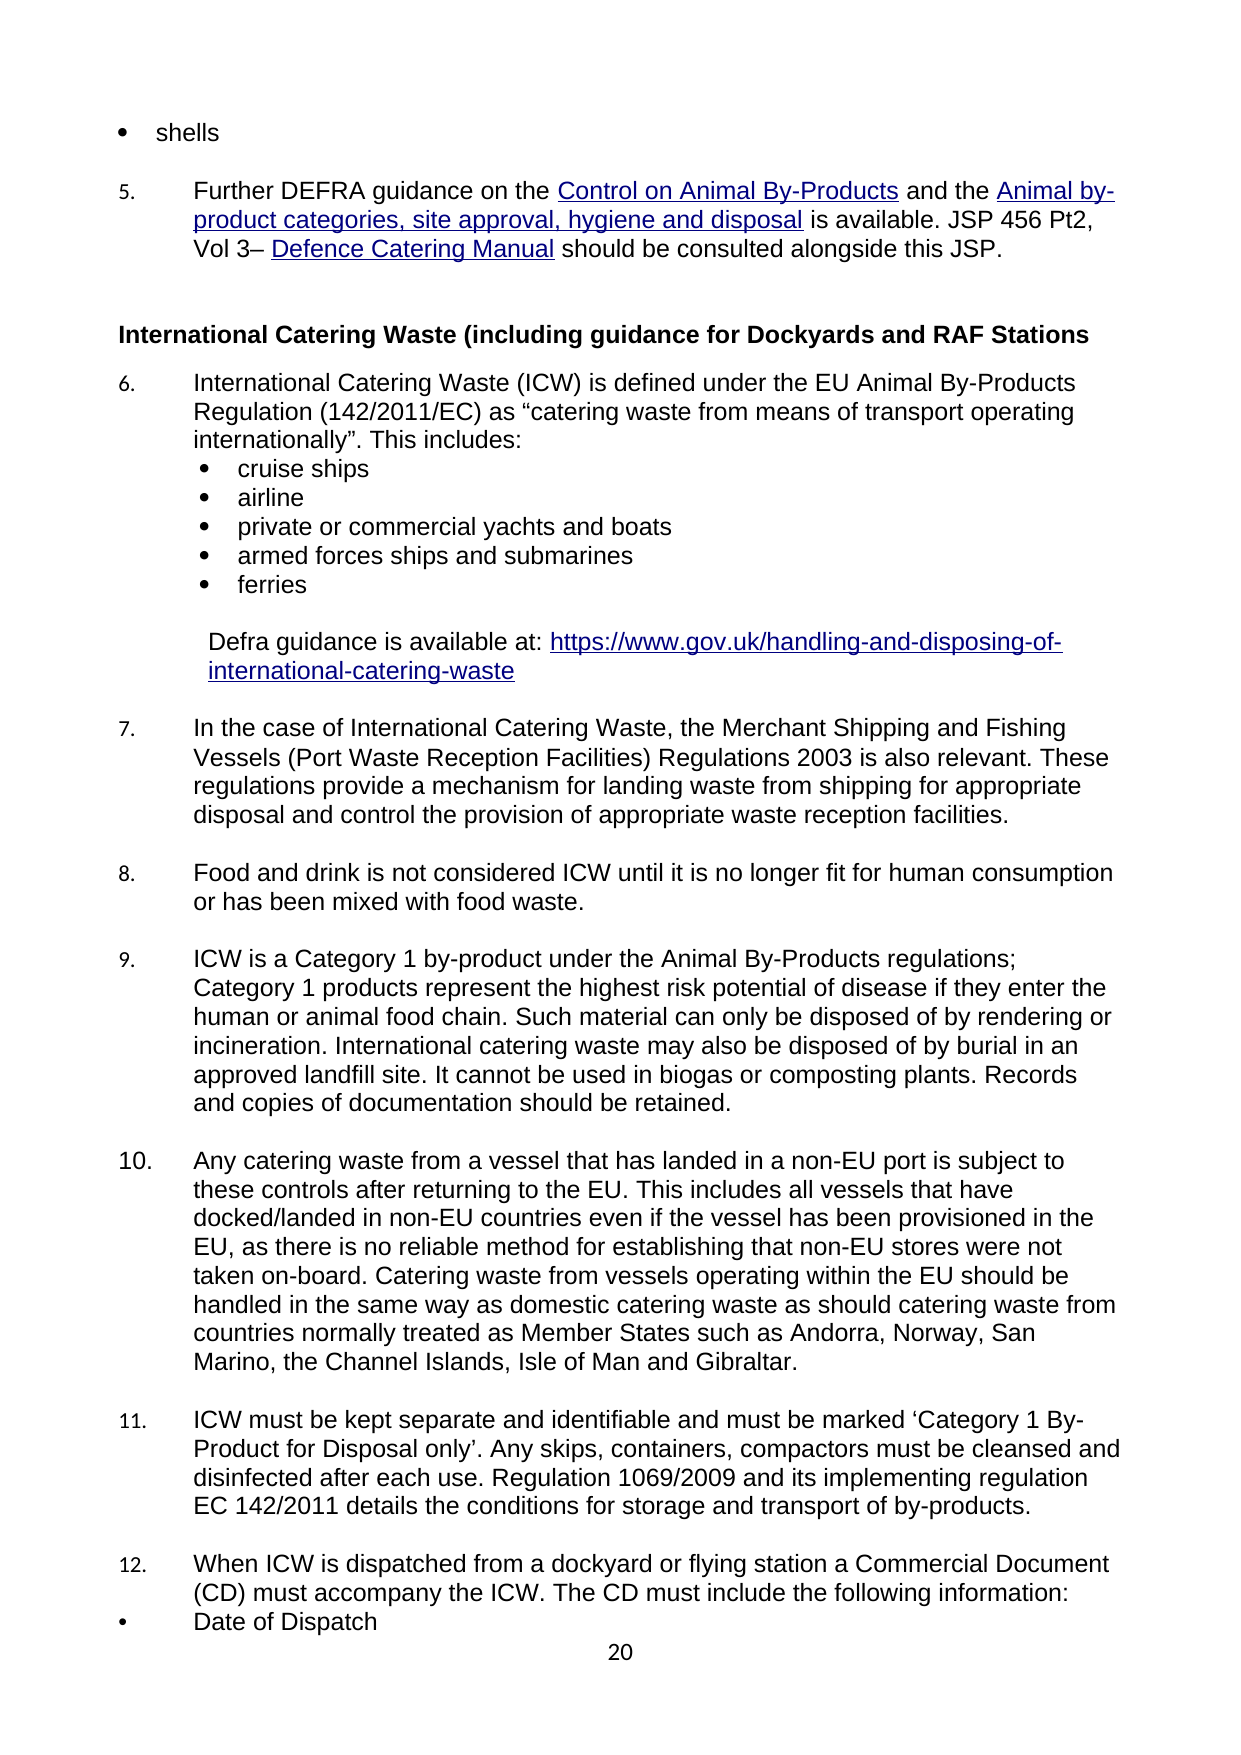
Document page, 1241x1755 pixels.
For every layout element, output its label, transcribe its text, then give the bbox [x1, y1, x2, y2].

list In the case of International Catering Waste, the Merchant Shipping and Fishing Vessels (Port Waste Reception Facilities) Regulations 2003 is also relevant. These regulations provide a mechanism for landing waste from shipping for appropriate disposal and control the provision of appropriate waste reception facilities. [118, 713, 1122, 829]
list Further DEFRA guidance on the Control on Animal By-Products and the Animal by-product categories, site approval, hygiene and disposal is available. JSP 456 Pt2, Vol 3– Defence Catering Manual should be consulted alongside this JSP. [118, 176, 1122, 262]
text • Date of Dispatch [118, 1607, 1122, 1636]
list ICW is a Category 1 by-product under the Animal By-Products regulations; Category 1 products represent the highest risk potential of disease if they enter the human or animal food chain. Such material can only be disposed of by rendering or incineration. International catering waste may also be disposed of by burial in an approved landfill site. It cannot be used in biogas or composting plants. Records and copies of documentation should be retained. [118, 944, 1122, 1117]
list private or commercial yachts and boats [200, 512, 1122, 541]
list International Catering Waste (ICW) is defined under the EU Animal By-Products Regulation (142/2011/EC) as “catering waste from means of transport operating internationally”. This includes: [118, 367, 1122, 454]
text Defra guidance is available at: https://www.gov.uk/handling-and-disposing-of-international-catering-waste [208, 627, 1122, 685]
list ferries [200, 569, 1122, 598]
list airline [200, 483, 1122, 512]
list Food and drink is not considered ICW until it is no longer fit for human consumption or has been mixed with food waste. [118, 858, 1122, 916]
list armed forces ships and submarines [200, 541, 1122, 569]
list Any catering waste from a vessel that has landed in a non-EU port is subject to these controls after returning to the EU. This includes all vessels that have docked/landed in non-EU countries even if the vessel has been provisioned in the EU, as there is no reliable method for establishing that non-EU stores were not taken on-board. Catering waste from vessels operating within the EU should be handled in the same way as domestic catering waste as should catering waste from countries normally treated as Member States such as Andorra, Norway, San Marino, the Channel Islands, Isle of Man and Gibraltar. [118, 1146, 1122, 1376]
list ICW must be kept separate and identifiable and must be marked ‘Category 1 By-Product for Disposal only’. Any skips, containers, compactors must be cleansed and disinfected after each use. Regulation 1069/2009 and its implementing regulation EC 142/2011 details the conditions for storage and transport of by-products. [118, 1405, 1122, 1520]
list shells [118, 118, 1122, 147]
list When ICW is dispatched from a dockyard or flying station a Commercial Document (CD) must accompany the ICW. The CD must include the following information: [118, 1549, 1122, 1607]
text International Catering Waste (including guidance for Dockyards and RAF Stations [118, 320, 1122, 349]
list cruise ships [200, 454, 1122, 483]
